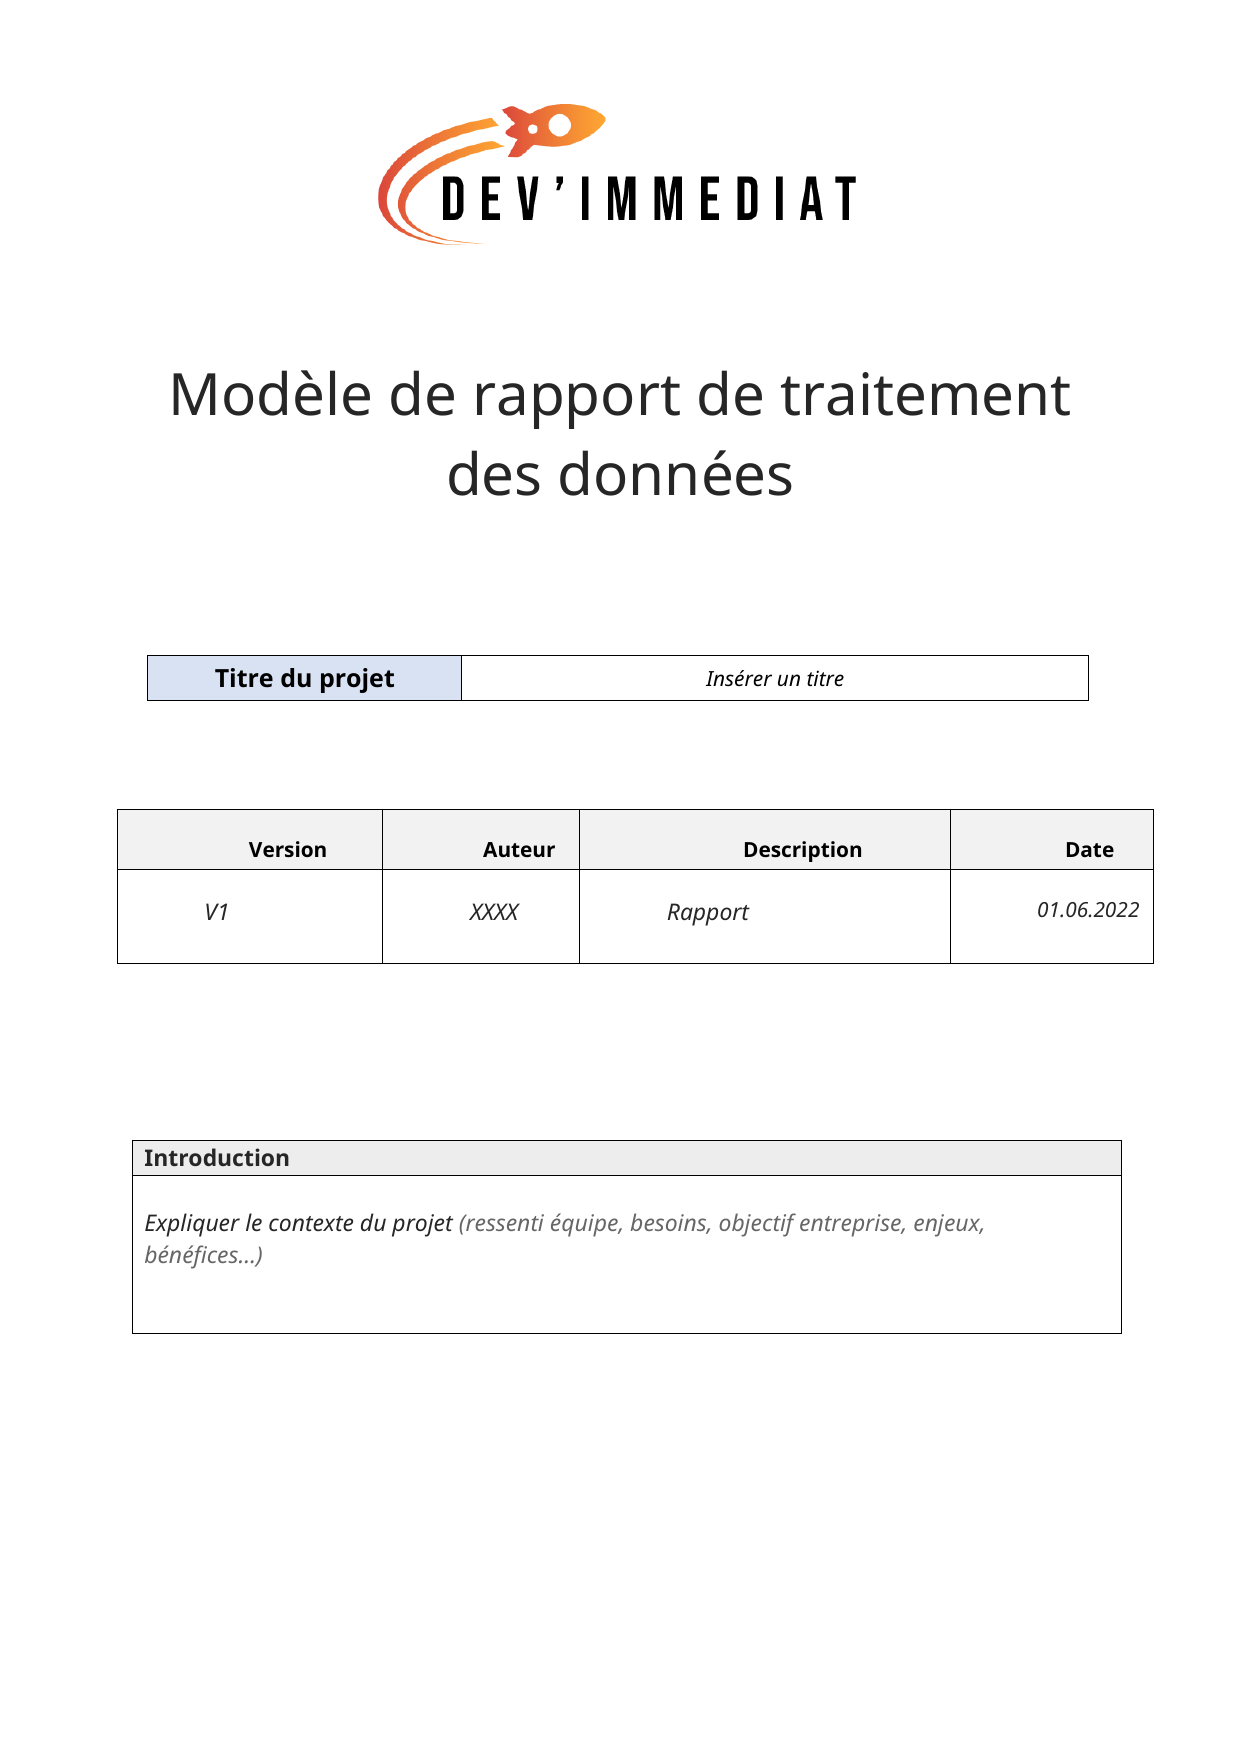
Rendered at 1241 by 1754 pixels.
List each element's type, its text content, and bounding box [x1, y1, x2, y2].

table_header Date [951, 810, 1153, 869]
table_cell 01.06.2022 [951, 870, 1153, 963]
table_header Titre du projet [148, 656, 461, 700]
table_cell Rapport [580, 870, 950, 963]
picture [375, 98, 865, 252]
table_header Insérer un titre [462, 656, 1088, 700]
table_cell Expliquer le contexte du projet (ressenti équipe, besoins, objectif entreprise, enjeux, bénéfices…) [133, 1176, 1121, 1332]
table_header Auteur [383, 810, 579, 869]
table_header Description [580, 810, 950, 869]
table_header Introduction [133, 1141, 1121, 1175]
table_cell V1 [118, 870, 382, 963]
table_header Version [118, 810, 382, 869]
table_cell XXXX [383, 870, 579, 963]
title Modèle de rapport de traitement des données [148, 353, 1093, 512]
